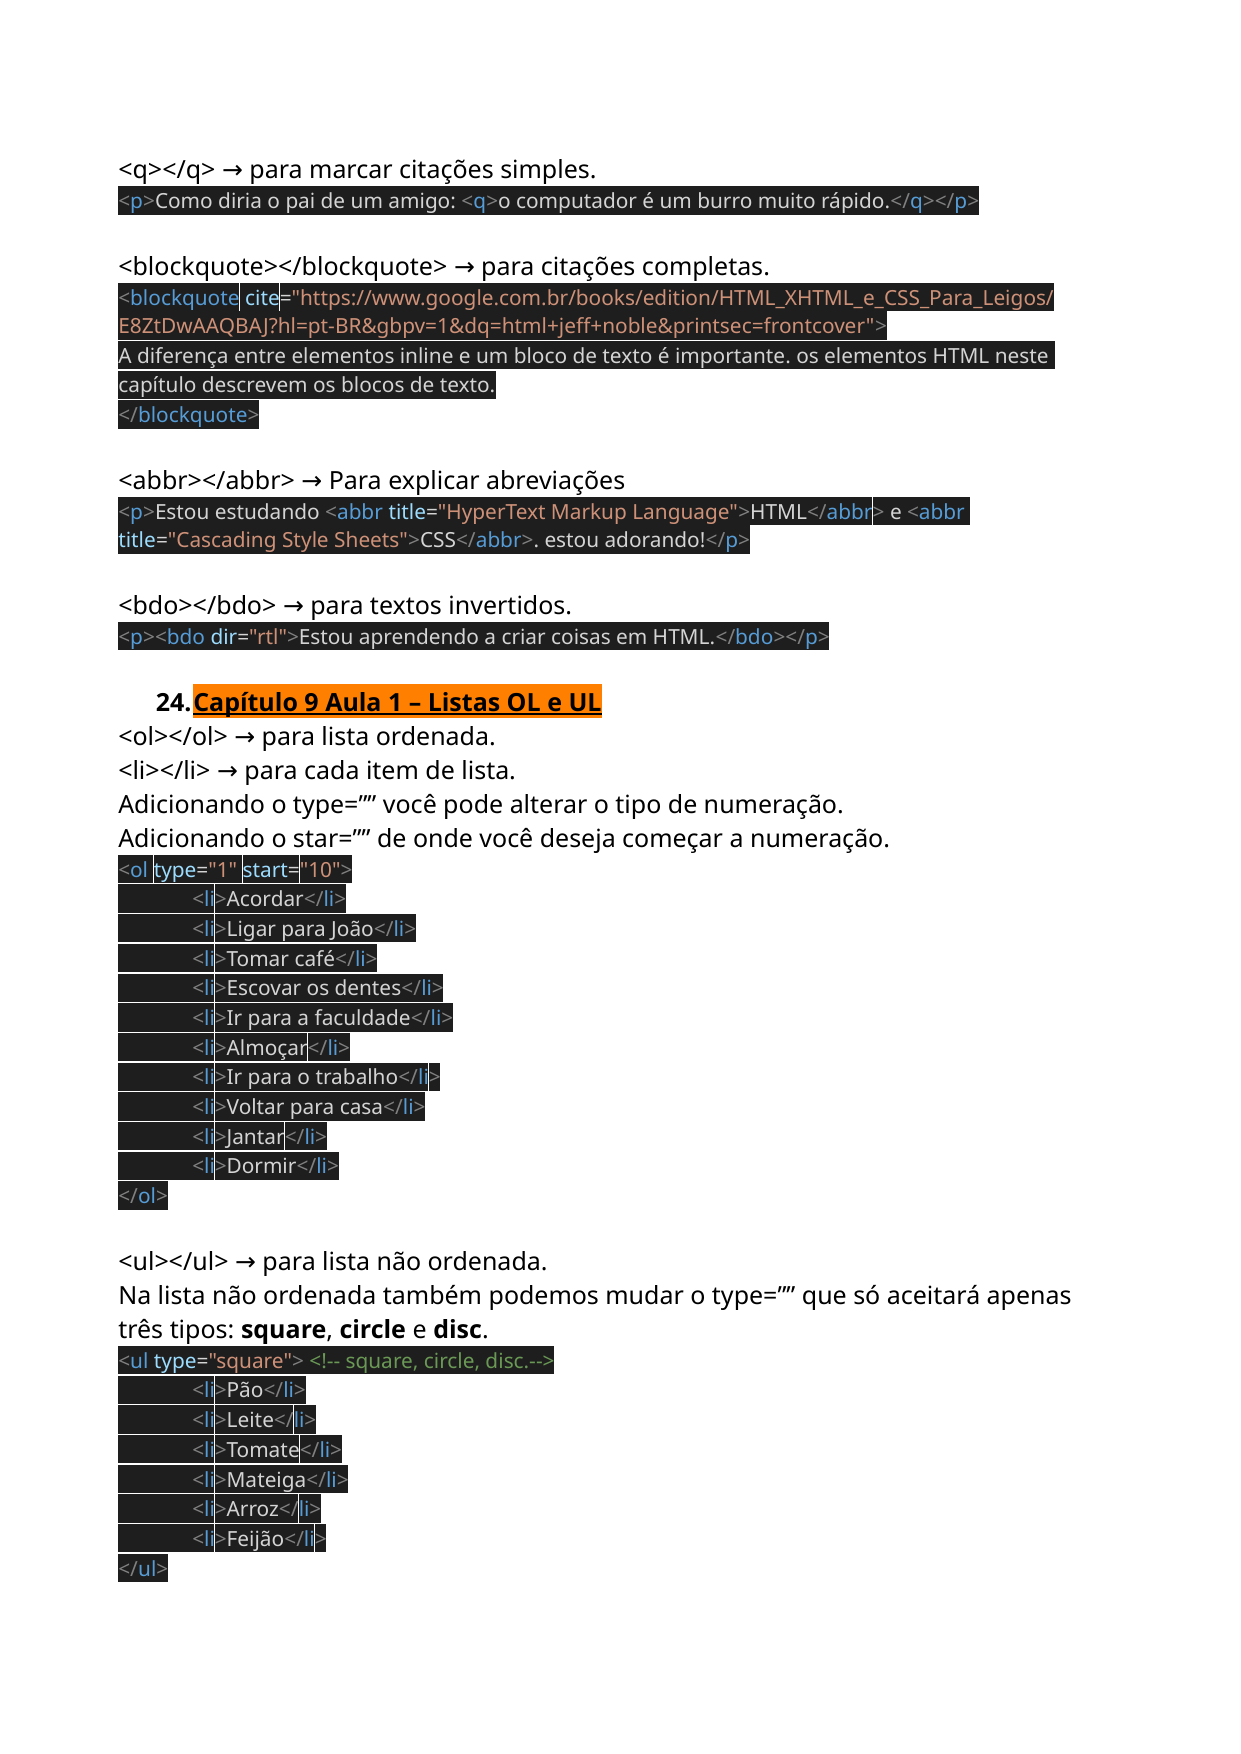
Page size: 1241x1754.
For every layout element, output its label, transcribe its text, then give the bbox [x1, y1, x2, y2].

text <li></li> → para cada item de lista. [118, 752, 1122, 787]
text <li>Pão</li> [118, 1374, 1122, 1404]
text <li>Escovar os dentes</li> [118, 972, 1122, 1002]
text <ol></ol> → para lista ordenada. [118, 718, 1122, 752]
text <li>Tomate</li> [118, 1434, 1122, 1463]
text <abbr></abbr> → Para explicar abreviações [118, 463, 1122, 497]
text Adicionando o star=”” de onde você deseja começar a numeração. [118, 821, 1122, 855]
text <li>Acordar</li> [118, 883, 1122, 913]
list Capítulo 9 Aula 1 – Listas OL e UL [156, 684, 1122, 718]
text <li>Tomar café</li> [118, 942, 1122, 972]
text <q></q> → para marcar citações simples. [118, 152, 1122, 186]
text <li>Mateiga</li> [118, 1463, 1122, 1493]
text <li>Jantar</li> [118, 1121, 1122, 1150]
text Adicionando o type=”” você pode alterar o tipo de numeração. [118, 787, 1122, 821]
text <blockquote></blockquote> → para citações completas. [118, 249, 1122, 283]
text <blockquote cite="https://www.google.com.br/books/edition/HTML_XHTML_e_CSS_Para_Leigos/E8ZtDwAAQBAJ?hl=pt-BR&gbpv=1&dq=html+jeff+noble&printsec=frontcover"> [118, 283, 1122, 340]
text <ul></ul> → para lista não ordenada. [118, 1244, 1122, 1278]
text <li>Leite</li> [118, 1404, 1122, 1434]
text <li>Ligar para João</li> [118, 913, 1122, 942]
text <ol type="1" start="10"> [118, 855, 1122, 883]
text <ul type="square"> <!-- square, circle, disc.--> [118, 1346, 1122, 1374]
text <p>Como diria o pai de um amigo: <q>o computador é um burro muito rápido.</q></p> [118, 186, 1122, 215]
text <p><bdo dir="rtl">Estou aprendendo a criar coisas em HTML.</bdo></p> [118, 622, 1122, 650]
text </blockquote> [118, 399, 1122, 429]
text <li>Dormir</li> [118, 1150, 1122, 1180]
text <li>Arroz</li> [118, 1493, 1122, 1523]
text Na lista não ordenada também podemos mudar o type=”” que só aceitará apenas três tipos: square, circle e disc. [118, 1278, 1122, 1346]
text <li>Voltar para casa</li> [118, 1091, 1122, 1121]
text <bdo></bdo> → para textos invertidos. [118, 588, 1122, 622]
text <li>Feijão</li> [118, 1523, 1122, 1552]
text <p>Estou estudando <abbr title="HyperText Markup Language">HTML</abbr> e <abbr title="Cascading Style Sheets">CSS</abbr>. estou adorando!</p> [118, 497, 1122, 554]
text A diferença entre elementos inline e um bloco de texto é importante. os elementos HTML neste capítulo descrevem os blocos de texto. [118, 340, 1122, 399]
text </ol> [118, 1180, 1122, 1210]
text <li>Almoçar</li> [118, 1032, 1122, 1061]
text <li>Ir para a faculdade</li> [118, 1002, 1122, 1032]
text </ul> [118, 1552, 1122, 1582]
text <li>Ir para o trabalho</li> [118, 1061, 1122, 1091]
